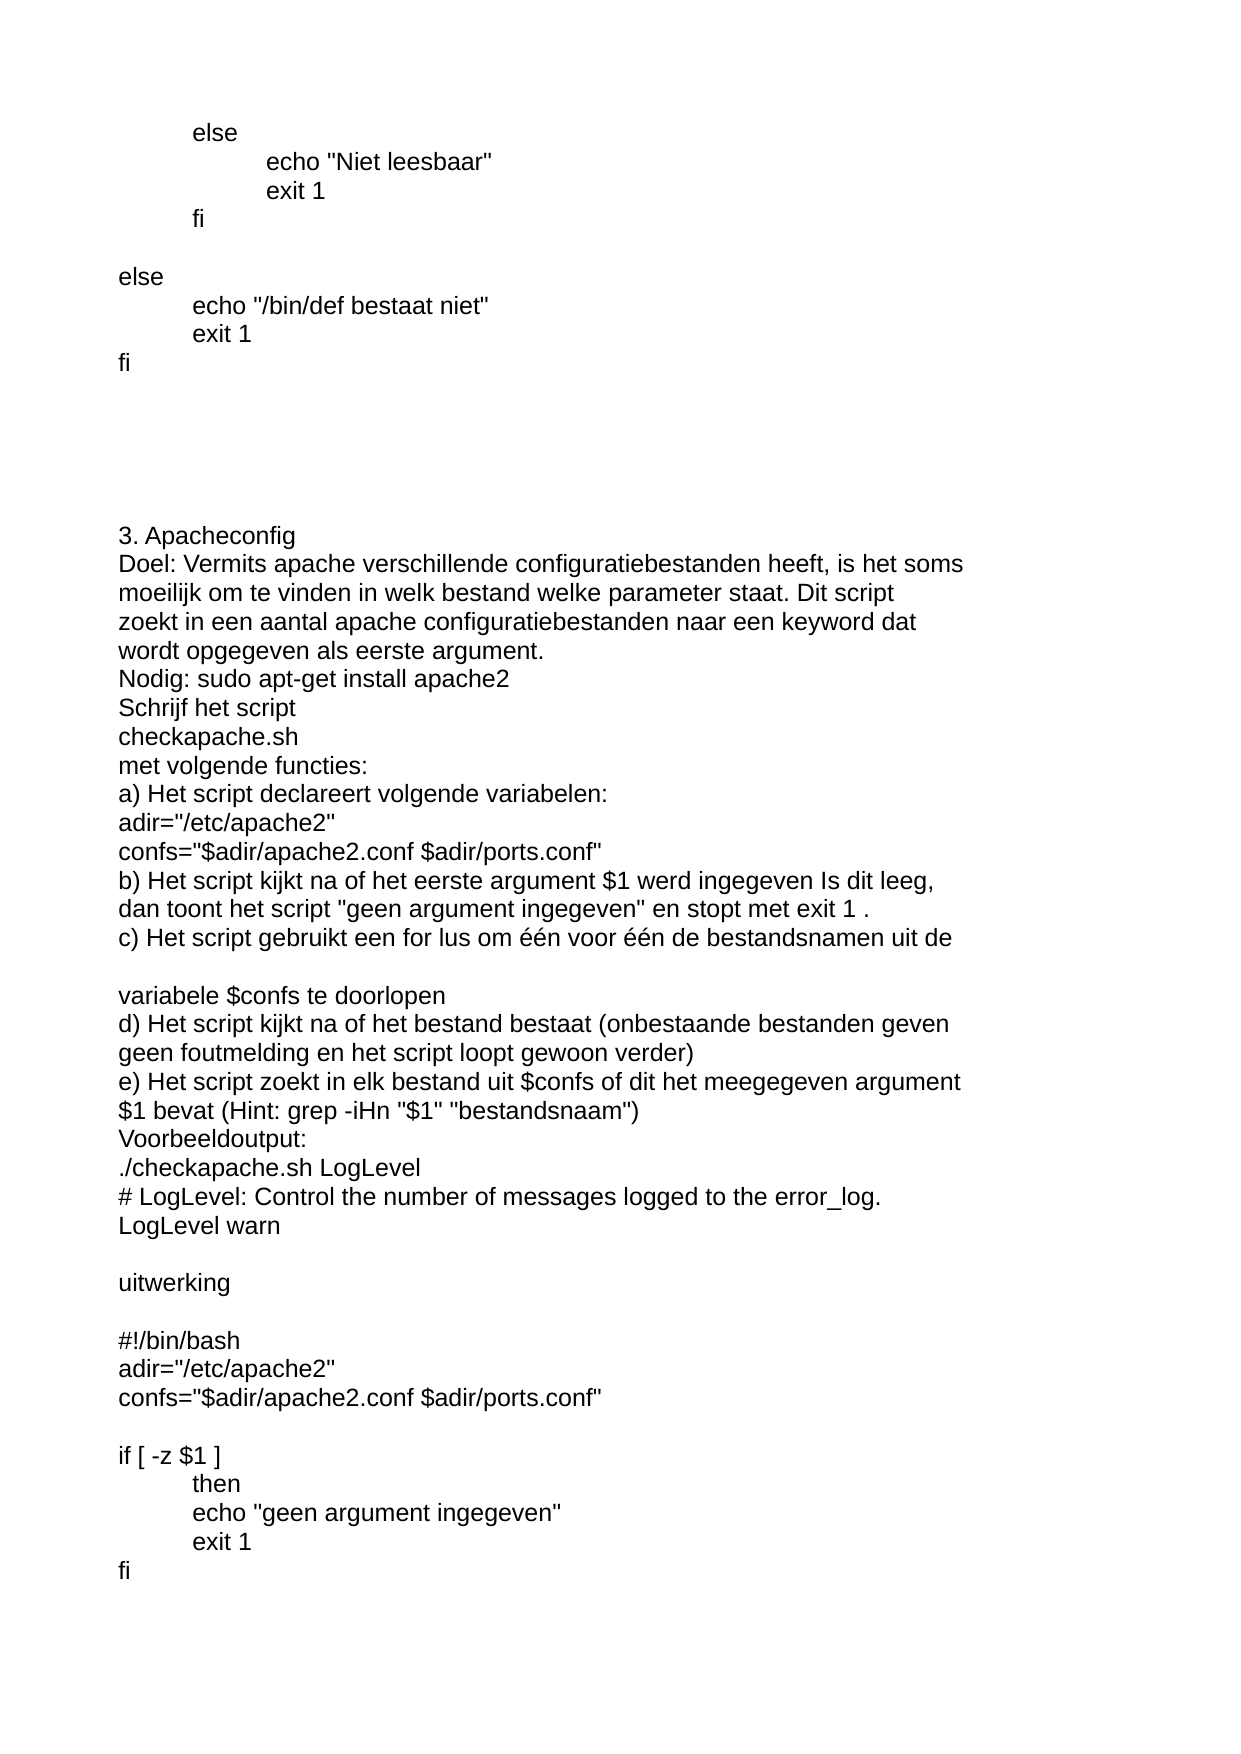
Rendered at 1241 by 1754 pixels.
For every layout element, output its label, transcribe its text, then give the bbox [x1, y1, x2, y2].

text confs="$adir/apache2.conf $adir/ports.conf" [118, 837, 1122, 866]
text Nodig: sudo apt-get install apache2 [118, 664, 1122, 693]
text fi [118, 1556, 1122, 1584]
text e) Het script zoekt in elk bestand uit $confs of dit het meegegeven argument [118, 1067, 1122, 1096]
text fi [118, 204, 1122, 233]
text exit 1 [118, 176, 1122, 204]
text $1 bevat (Hint: grep -iHn "$1" "bestandsnaam") [118, 1096, 1122, 1124]
text confs="$adir/apache2.conf $adir/ports.conf" [118, 1383, 1122, 1412]
text zoekt in een aantal apache configuratiebestanden naar een keyword dat [118, 607, 1122, 636]
text met volgende functies: [118, 751, 1122, 779]
text checkapache.sh [118, 722, 1122, 751]
text c) Het script gebruikt een for lus om één voor één de bestandsnamen uit de [118, 923, 1122, 952]
text ./checkapache.sh LogLevel [118, 1153, 1122, 1182]
text LogLevel warn [118, 1211, 1122, 1239]
text echo "Niet leesbaar" [118, 147, 1122, 176]
text adir="/etc/apache2" [118, 808, 1122, 837]
text echo "/bin/def bestaat niet" [118, 291, 1122, 319]
text 3. Apacheconfig [118, 521, 1122, 549]
text uitwerking [118, 1268, 1122, 1297]
text exit 1 [118, 319, 1122, 348]
text else [118, 262, 1122, 291]
text d) Het script kijkt na of het bestand bestaat (onbestaande bestanden geven [118, 1009, 1122, 1038]
text Schrijf het script [118, 693, 1122, 722]
text echo "geen argument ingegeven" [118, 1498, 1122, 1527]
text adir="/etc/apache2" [118, 1354, 1122, 1383]
text exit 1 [118, 1527, 1122, 1556]
text # LogLevel: Control the number of messages logged to the error_log. [118, 1182, 1122, 1211]
text variabele $confs te doorlopen [118, 981, 1122, 1009]
text if [ -z $1 ] [118, 1441, 1122, 1469]
text b) Het script kijkt na of het eerste argument $1 werd ingegeven Is dit leeg, [118, 866, 1122, 894]
text wordt opgegeven als eerste argument. [118, 636, 1122, 664]
text dan toont het script "geen argument ingegeven" en stopt met exit 1 . [118, 894, 1122, 923]
text else [118, 118, 1122, 147]
text fi [118, 348, 1122, 377]
text geen foutmelding en het script loopt gewoon verder) [118, 1038, 1122, 1067]
text Voorbeeldoutput: [118, 1124, 1122, 1153]
text a) Het script declareert volgende variabelen: [118, 779, 1122, 808]
text moeilijk om te vinden in welk bestand welke parameter staat. Dit script [118, 578, 1122, 607]
text #!/bin/bash [118, 1326, 1122, 1354]
text Doel: Vermits apache verschillende configuratiebestanden heeft, is het soms [118, 549, 1122, 578]
text then [118, 1469, 1122, 1498]
